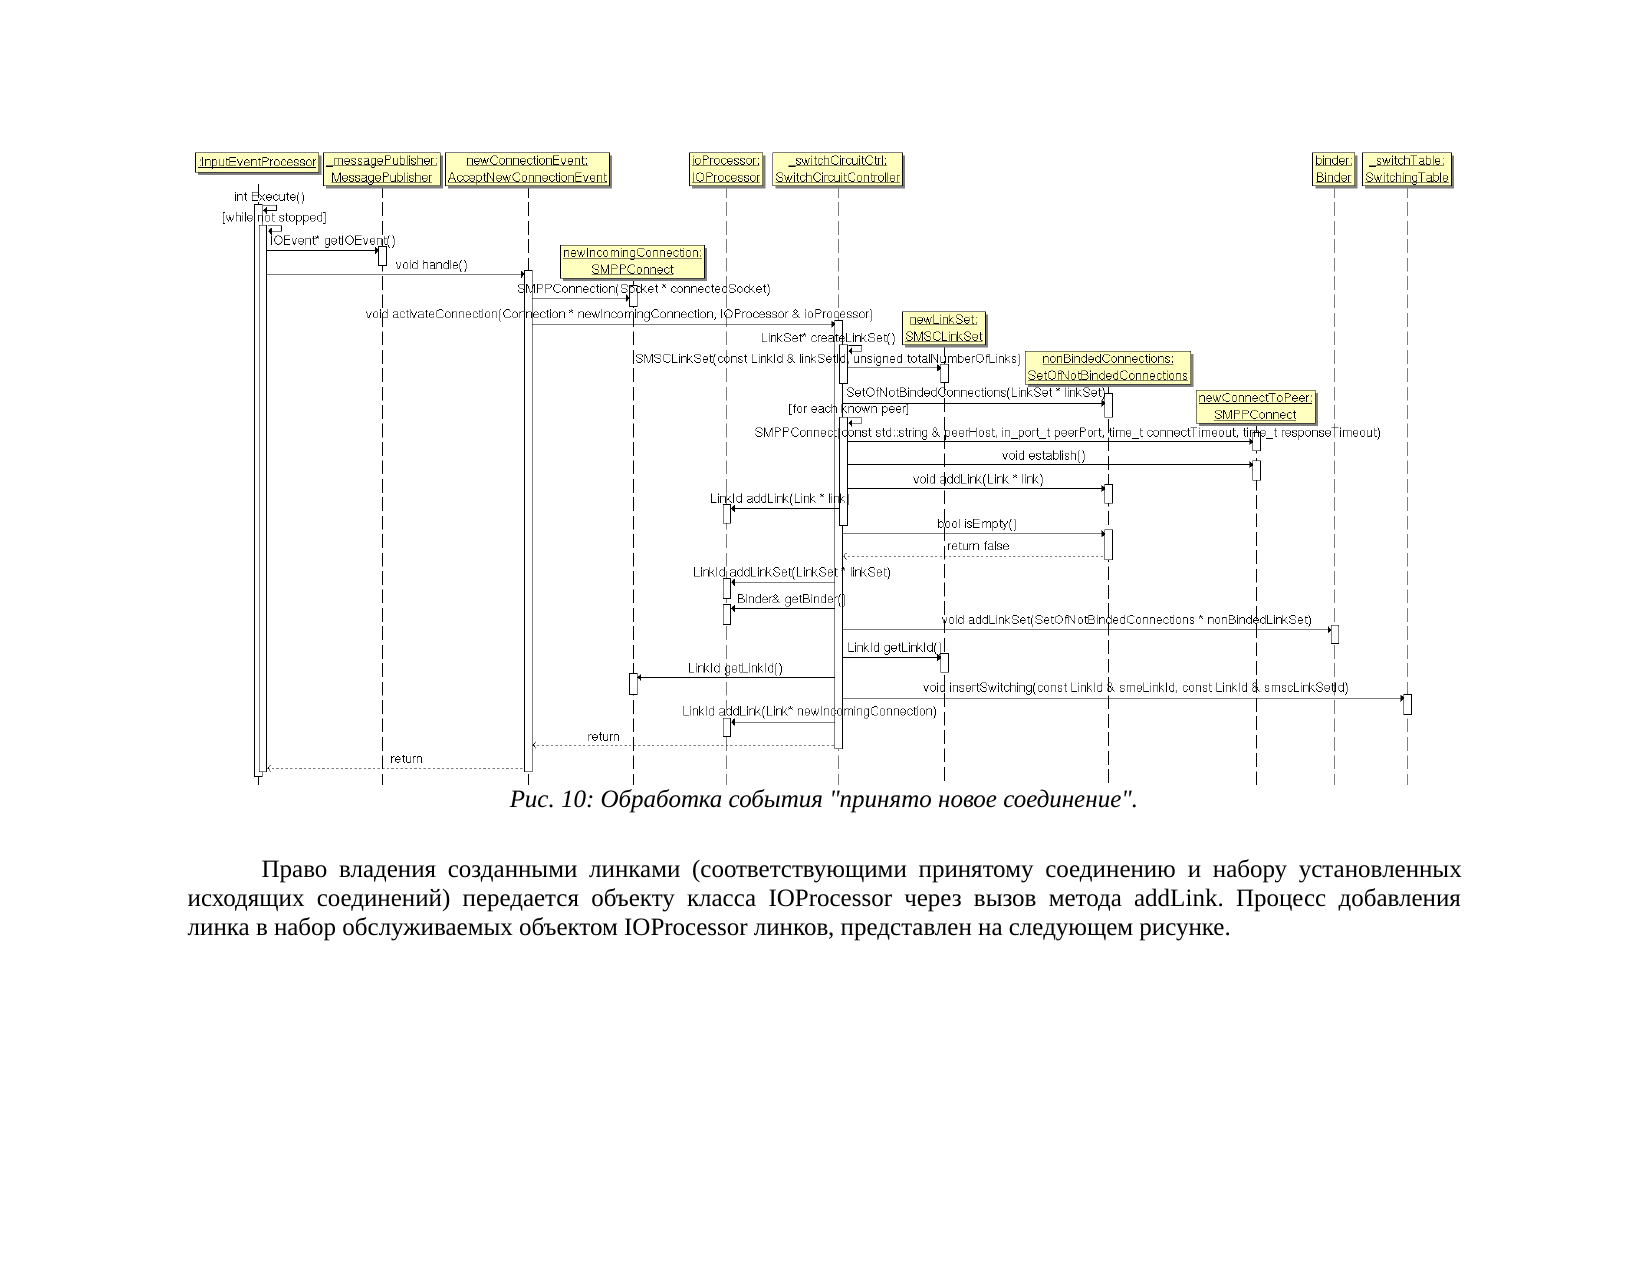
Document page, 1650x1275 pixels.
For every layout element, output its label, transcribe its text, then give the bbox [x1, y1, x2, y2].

picture [187, 150, 1463, 785]
text Право владения созданными линками (соответствующими принятому соединению и набору установленных исходящих соединений) передается объекту класса IOProcessor через вызов метода addLink. Процесс добавления линка в набор обслуживаемых объектом IOProcessor линков, представлен на следующем рисунке. [187, 854, 1462, 941]
text Рис. 10: Обработка события "принято новое соединение". [187, 785, 1462, 813]
